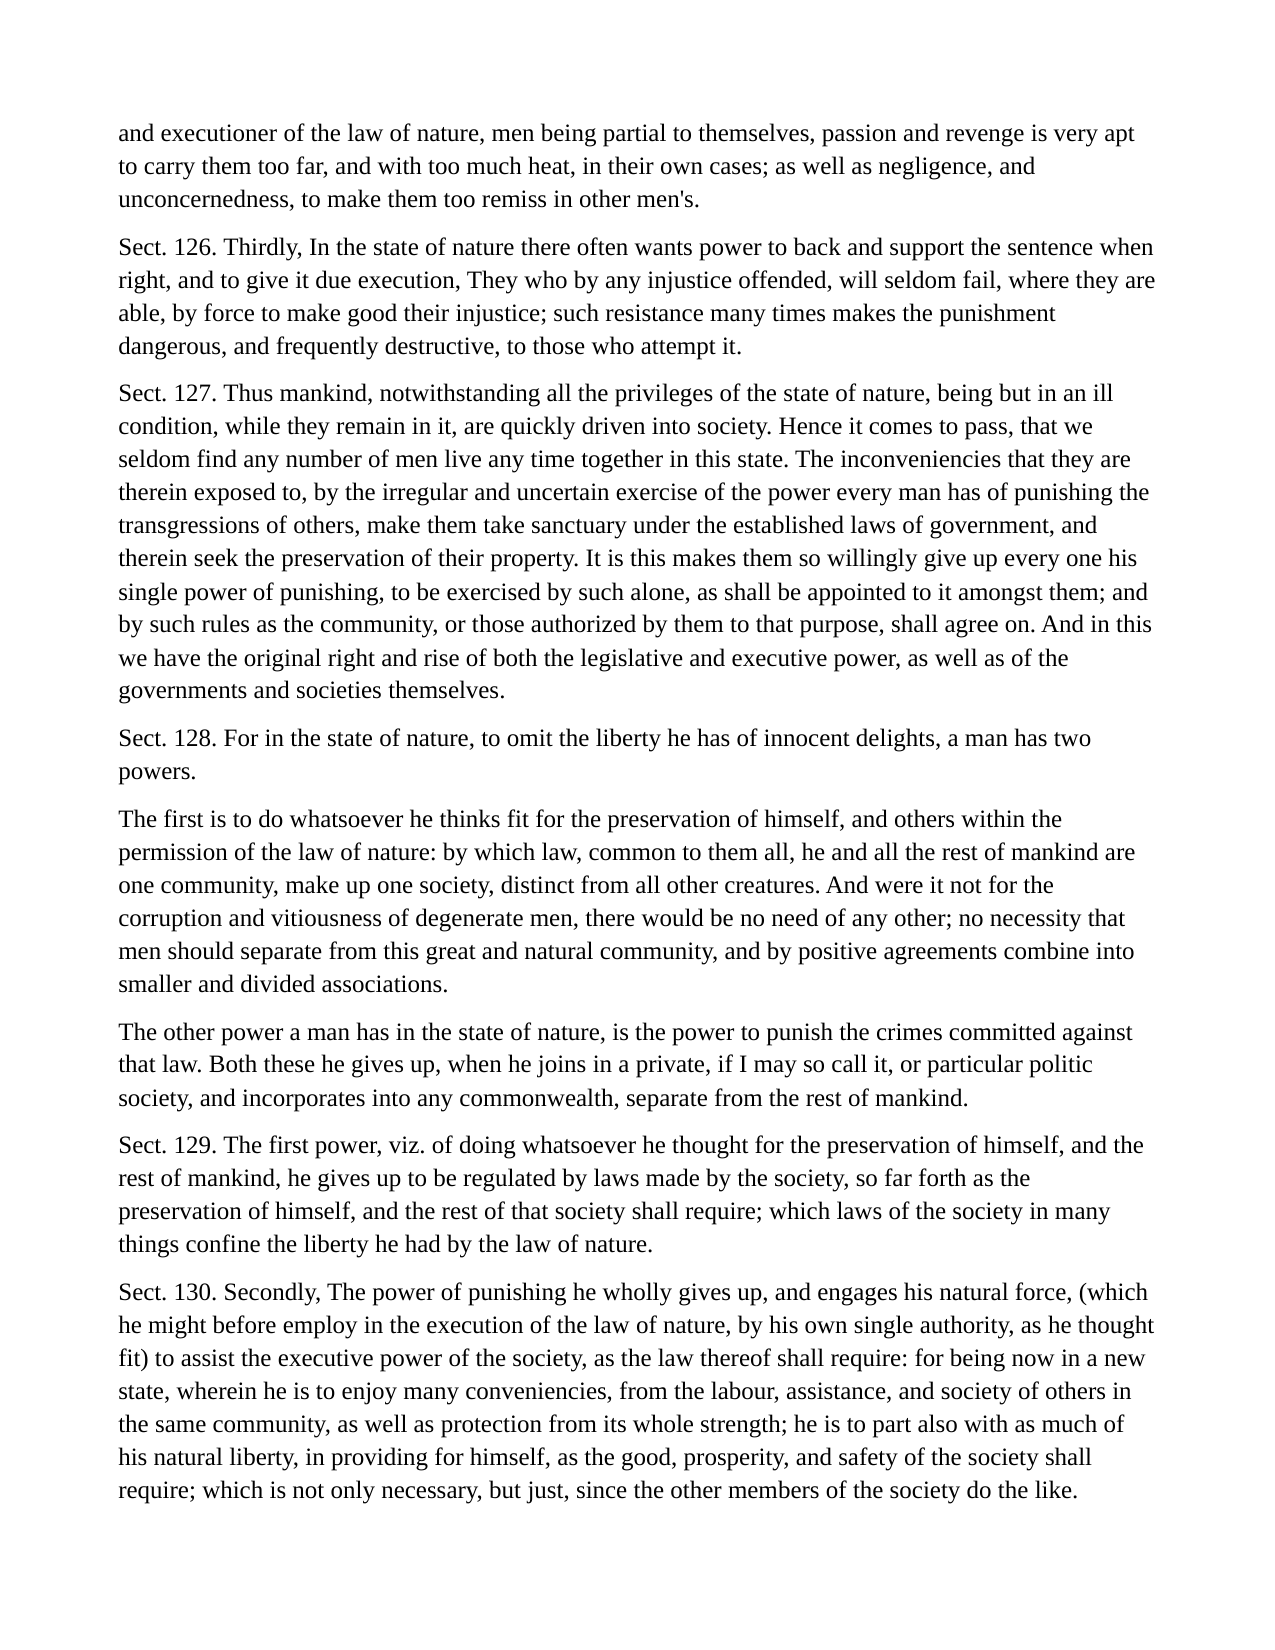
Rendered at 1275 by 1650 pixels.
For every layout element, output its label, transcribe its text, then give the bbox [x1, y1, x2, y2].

text The first is to do whatsoever he thinks fit for the preservation of himself, and others within the permission of the law of nature: by which law, common to them all, he and all the rest of mankind are one community, make up one society, distinct from all other creatures. And were it not for the corruption and vitiousness of degenerate men, there would be no need of any other; no necessity that men should separate from this great and natural community, and by positive agreements combine into smaller and divided associations. [118, 804, 1157, 998]
text Sect. 129. The first power, viz. of doing whatsoever he thought for the preservation of himself, and the rest of mankind, he gives up to be regulated by laws made by the society, so far forth as the preservation of himself, and the rest of that society shall require; which laws of the society in many things confine the liberty he had by the law of nature. [118, 1130, 1157, 1258]
text Sect. 127. Thus mankind, notwithstanding all the privileges of the state of nature, being but in an ill condition, while they remain in it, are quickly driven into society. Hence it comes to pass, that we seldom find any number of men live any time together in this state. The inconveniencies that they are therein exposed to, by the irregular and uncertain exercise of the power every man has of punishing the transgressions of others, make them take sanctuary under the established laws of government, and therein seek the preservation of their property. It is this makes them so willingly give up every one his single power of punishing, to be exercised by such alone, as shall be appointed to it amongst them; and by such rules as the community, or those authorized by them to that purpose, shall agree on. And in this we have the original right and rise of both the legislative and executive power, as well as of the governments and societies themselves. [118, 378, 1157, 704]
text Sect. 128. For in the state of nature, to omit the liberty he has of innocent delights, a man has two powers. [118, 723, 1157, 785]
text The other power a man has in the state of nature, is the power to punish the crimes committed against that law. Both these he gives up, when he joins in a private, if I may so call it, or particular politic society, and incorporates into any commonwealth, separate from the rest of mankind. [118, 1017, 1157, 1111]
text Sect. 126. Thirdly, In the state of nature there often wants power to back and support the sentence when right, and to give it due execution, They who by any injustice offended, will seldom fail, where they are able, by force to make good their injustice; such resistance many times makes the punishment dangerous, and frequently destructive, to those who attempt it. [118, 232, 1157, 359]
text and executioner of the law of nature, men being partial to themselves, passion and revenge is very apt to carry them too far, and with too much heat, in their own cases; as well as negligence, and unconcernedness, to make them too remiss in other men's. [118, 118, 1157, 213]
text Sect. 130. Secondly, The power of punishing he wholly gives up, and engages his natural force, (which he might before employ in the execution of the law of nature, by his own single authority, as he thought fit) to assist the executive power of the society, as the law thereof shall require: for being now in a new state, wherein he is to enjoy many conveniencies, from the labour, assistance, and society of others in the same community, as well as protection from its whole strength; he is to part also with as much of his natural liberty, in providing for himself, as the good, prosperity, and safety of the society shall require; which is not only necessary, but just, since the other members of the society do the like. [118, 1277, 1157, 1504]
